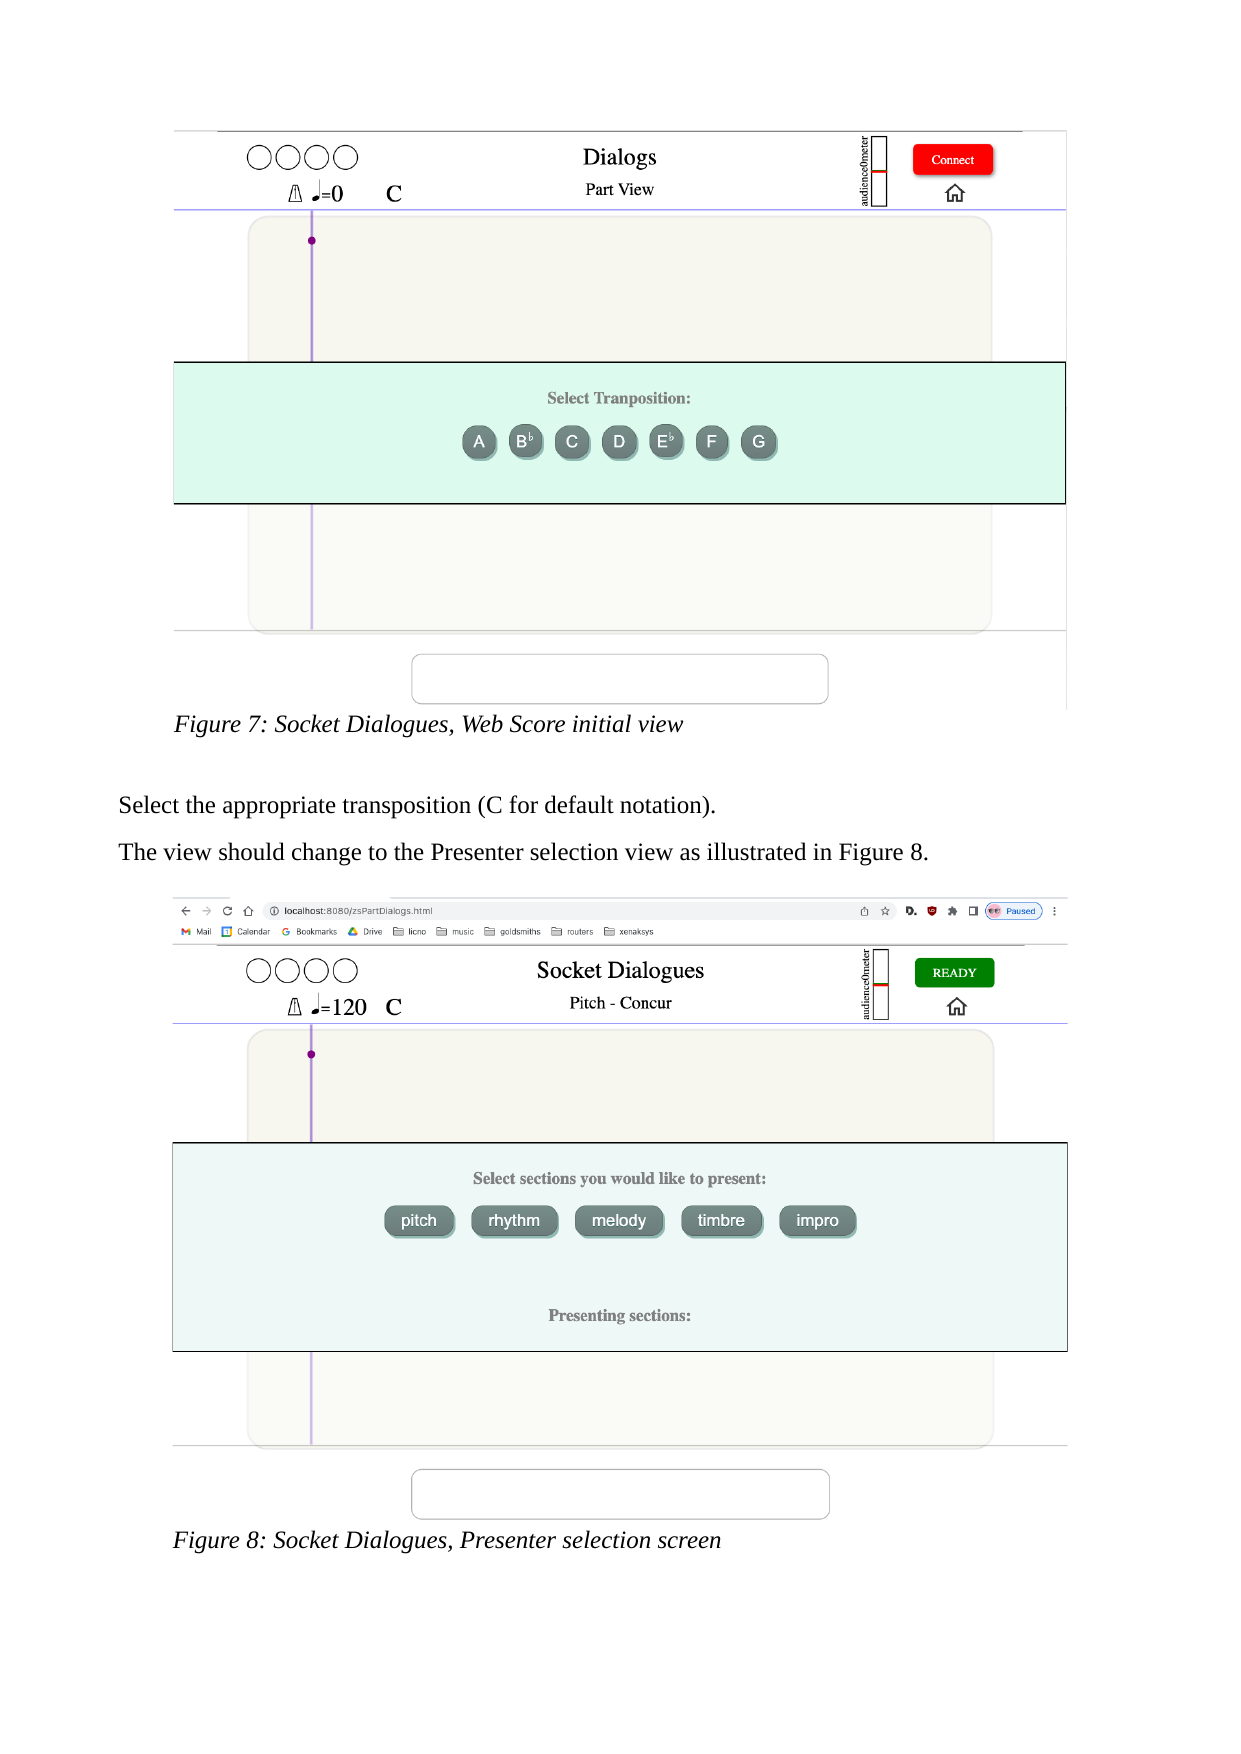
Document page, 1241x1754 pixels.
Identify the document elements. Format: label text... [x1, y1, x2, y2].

text The view should change to the Presenter selection view as illustrated in Figure 8. [118, 837, 1122, 866]
text Select the appropriate transposition (C for default notation). [118, 790, 1122, 819]
text Figure 8: Socket Dialogues, Presenter selection screen [173, 1526, 1068, 1554]
picture [172, 897, 1068, 1526]
picture [173, 130, 1067, 710]
text Figure 7: Socket Dialogues, Web Score initial view [174, 710, 1066, 738]
